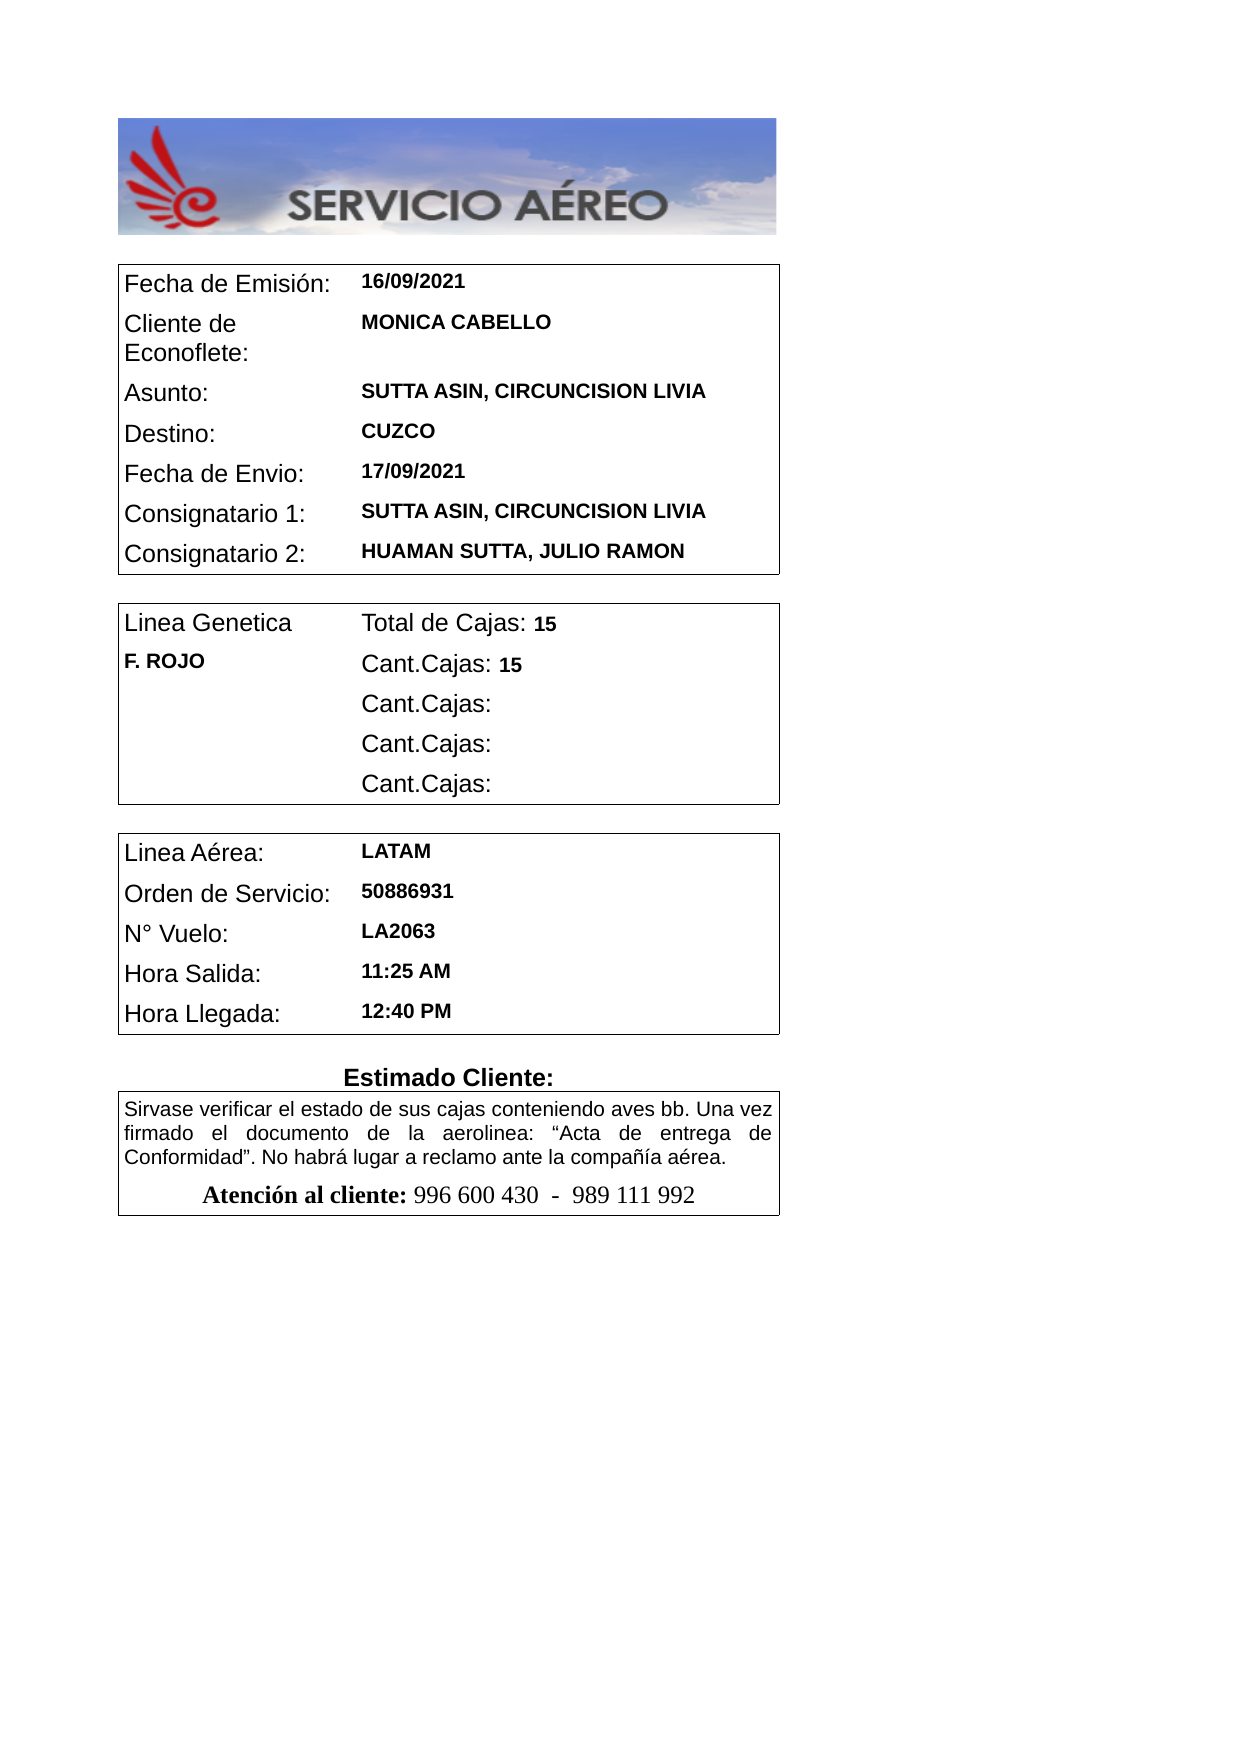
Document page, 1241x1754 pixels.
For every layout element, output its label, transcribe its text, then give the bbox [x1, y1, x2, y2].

table_cell Sirvase verificar el estado de sus cajas conteniendo aves bb. Una vez firmado el documento de la aerolinea: “Acta de entrega de Conformidad”. No habrá lugar a reclamo ante la compañía aérea. [119, 1092, 779, 1175]
table_cell Cant.Cajas: [356, 723, 779, 763]
table_cell 17/09/2021 [356, 453, 779, 493]
table_cell [119, 683, 356, 723]
table_cell Hora Llegada: [119, 994, 356, 1034]
table_cell Consignatario 1: [119, 493, 356, 533]
table_cell 11:25 AM [356, 953, 779, 993]
table_cell Orden de Servicio: [119, 873, 356, 913]
table_cell Destino: [119, 413, 356, 453]
table_cell 12:40 PM [356, 994, 779, 1034]
table_cell Atención al cliente: 996 600 430 - 989 111 992 [119, 1175, 779, 1215]
table_cell MONICA CABELLO [356, 304, 779, 373]
table_header Fecha de Emisión: [119, 265, 356, 304]
table_cell Asunto: [119, 373, 356, 413]
table_cell Cant.Cajas: [356, 683, 779, 723]
table_cell LATAM [356, 834, 779, 873]
table_cell Total de Cajas: 15 [356, 604, 779, 643]
table_cell Hora Salida: [119, 953, 356, 993]
table_cell Linea Aérea: [119, 834, 356, 873]
picture [118, 118, 777, 235]
table_cell [118, 575, 356, 603]
table_cell F. ROJO [119, 643, 356, 683]
table_cell 50886931 [356, 873, 779, 913]
table_cell [119, 764, 356, 804]
table_cell Consignatario 2: [119, 534, 356, 574]
table_cell SUTTA ASIN, CIRCUNCISION LIVIA [356, 373, 779, 413]
table_cell [356, 805, 779, 833]
table_cell Estimado Cliente: [118, 1035, 779, 1091]
table_cell LA2063 [356, 913, 779, 953]
table_cell Cant.Cajas: [356, 764, 779, 804]
table_cell Linea Genetica [119, 604, 356, 643]
table_cell [118, 805, 356, 833]
table_header 16/09/2021 [356, 265, 779, 304]
table_cell [119, 723, 356, 763]
table_cell HUAMAN SUTTA, JULIO RAMON [356, 534, 779, 574]
table_cell Fecha de Envio: [119, 453, 356, 493]
table_cell [356, 575, 779, 603]
table_cell Cant.Cajas: 15 [356, 643, 779, 683]
table_cell CUZCO [356, 413, 779, 453]
table_cell N° Vuelo: [119, 913, 356, 953]
table_cell SUTTA ASIN, CIRCUNCISION LIVIA [356, 493, 779, 533]
table_cell Cliente de Econoflete: [119, 304, 356, 373]
